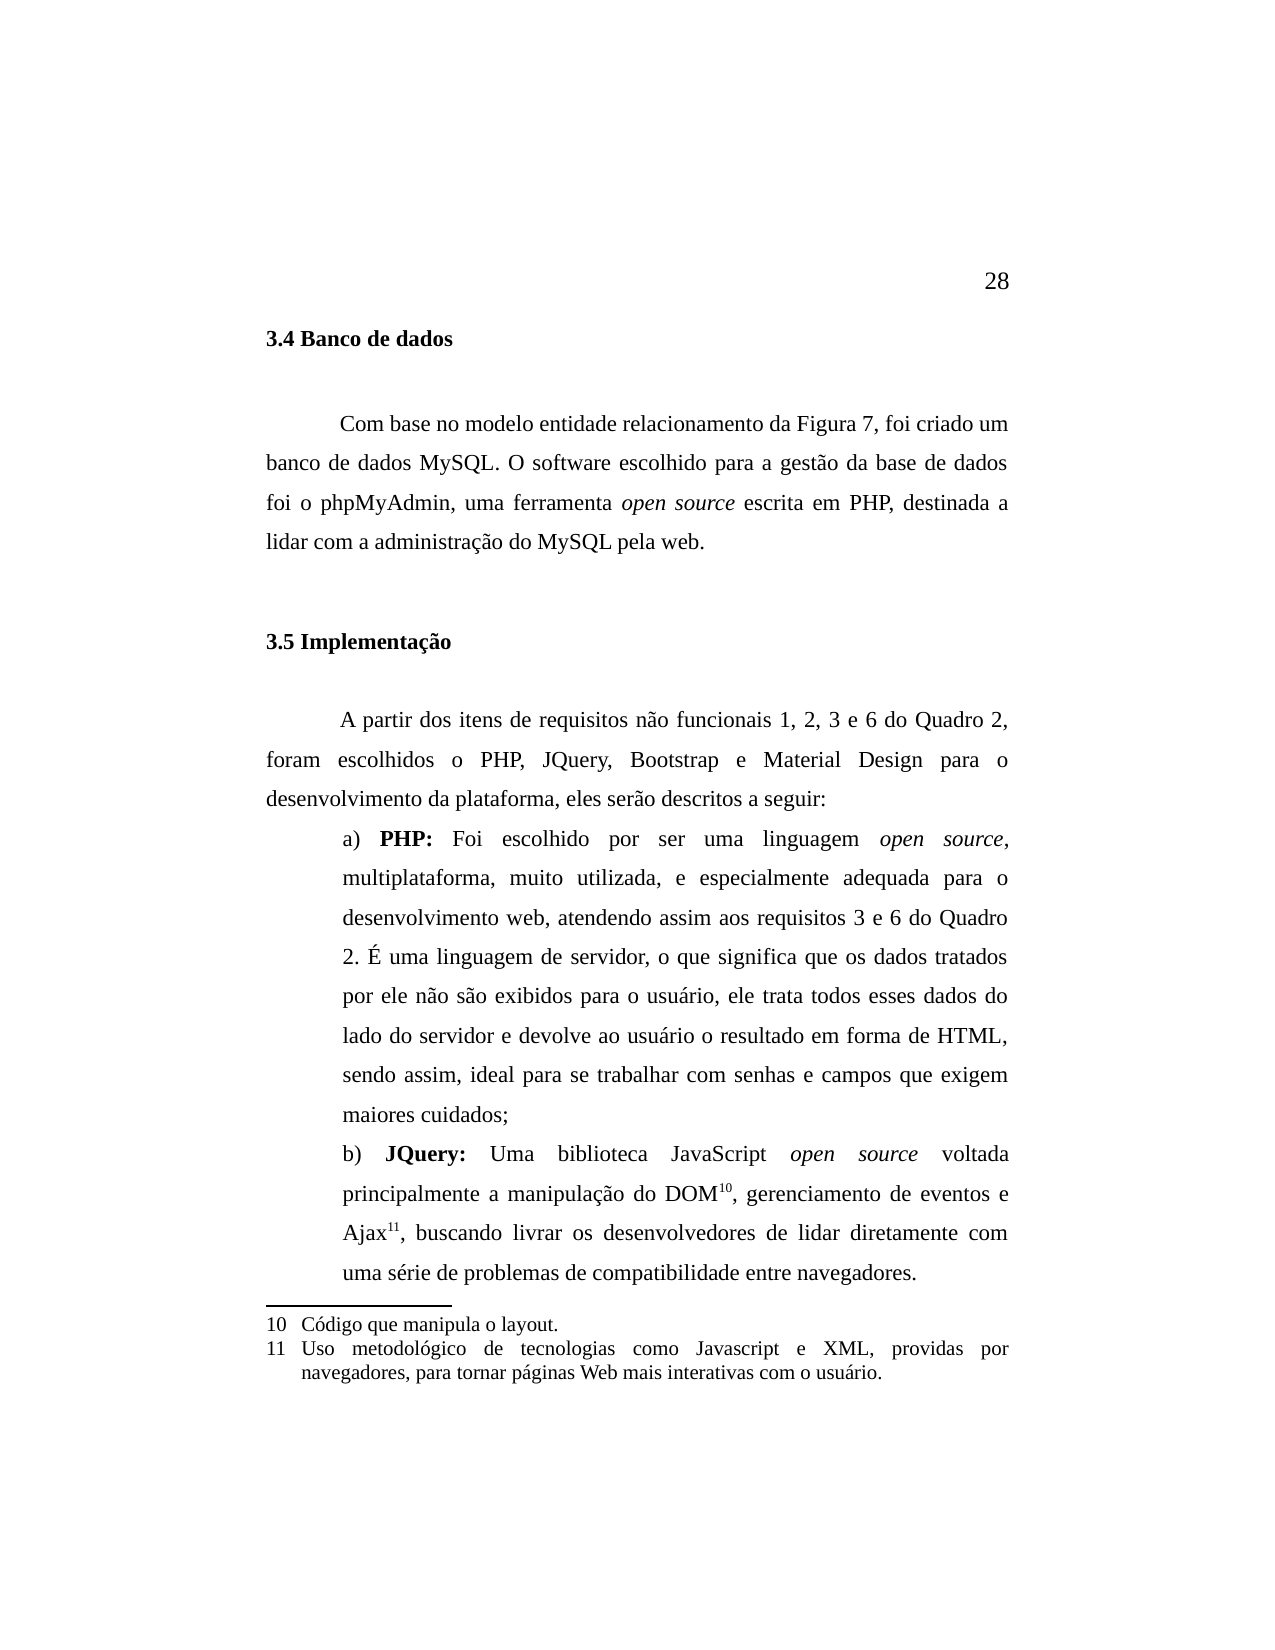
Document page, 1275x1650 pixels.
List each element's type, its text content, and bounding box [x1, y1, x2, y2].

text A partir dos itens de requisitos não funcionais 1, 2, 3 e 6 do Quadro 2, foram escolhidos o PHP, JQuery, Bootstrap e Material Design para o desenvolvimento da plataforma, eles serão descritos a seguir: [266, 706, 1009, 812]
text b) JQuery: Uma biblioteca JavaScript open source voltada principalmente a manipulação do DOM, gerenciamento de eventos e Ajax, buscando livrar os desenvolvedores de lidar diretamente com uma série de problemas de compatibilidade entre navegadores. [342, 1141, 1009, 1285]
subtitle 3.4 Banco de dados [266, 325, 1009, 351]
text Com base no modelo entidade relacionamento da Figura 7, foi criado um banco de dados MySQL. O software escolhido para a gestão da base de dados foi o phpMyAdmin, uma ferramenta open source escrita em PHP, destinada a lidar com a administração do MySQL pela web. [266, 410, 1009, 554]
text Uso metodológico de tecnologias como Javascript e XML, providas por navegadores, para tornar páginas Web mais interativas com o usuário. [266, 1336, 1009, 1384]
text Código que manipula o layout. [266, 1312, 1009, 1336]
text a) PHP: Foi escolhido por ser uma linguagem open source, multiplataforma, muito utilizada, e especialmente adequada para o desenvolvimento web, atendendo assim aos requisitos 3 e 6 do Quadro 2. É uma linguagem de servidor, o que significa que os dados tratados por ele não são exibidos para o usuário, ele trata todos esses dados do lado do servidor e devolve ao usuário o resultado em forma de HTML, sendo assim, ideal para se trabalhar com senhas e campos que exigem maiores cuidados; [342, 825, 1009, 1127]
subtitle 3.5 Implementação [266, 628, 1009, 654]
